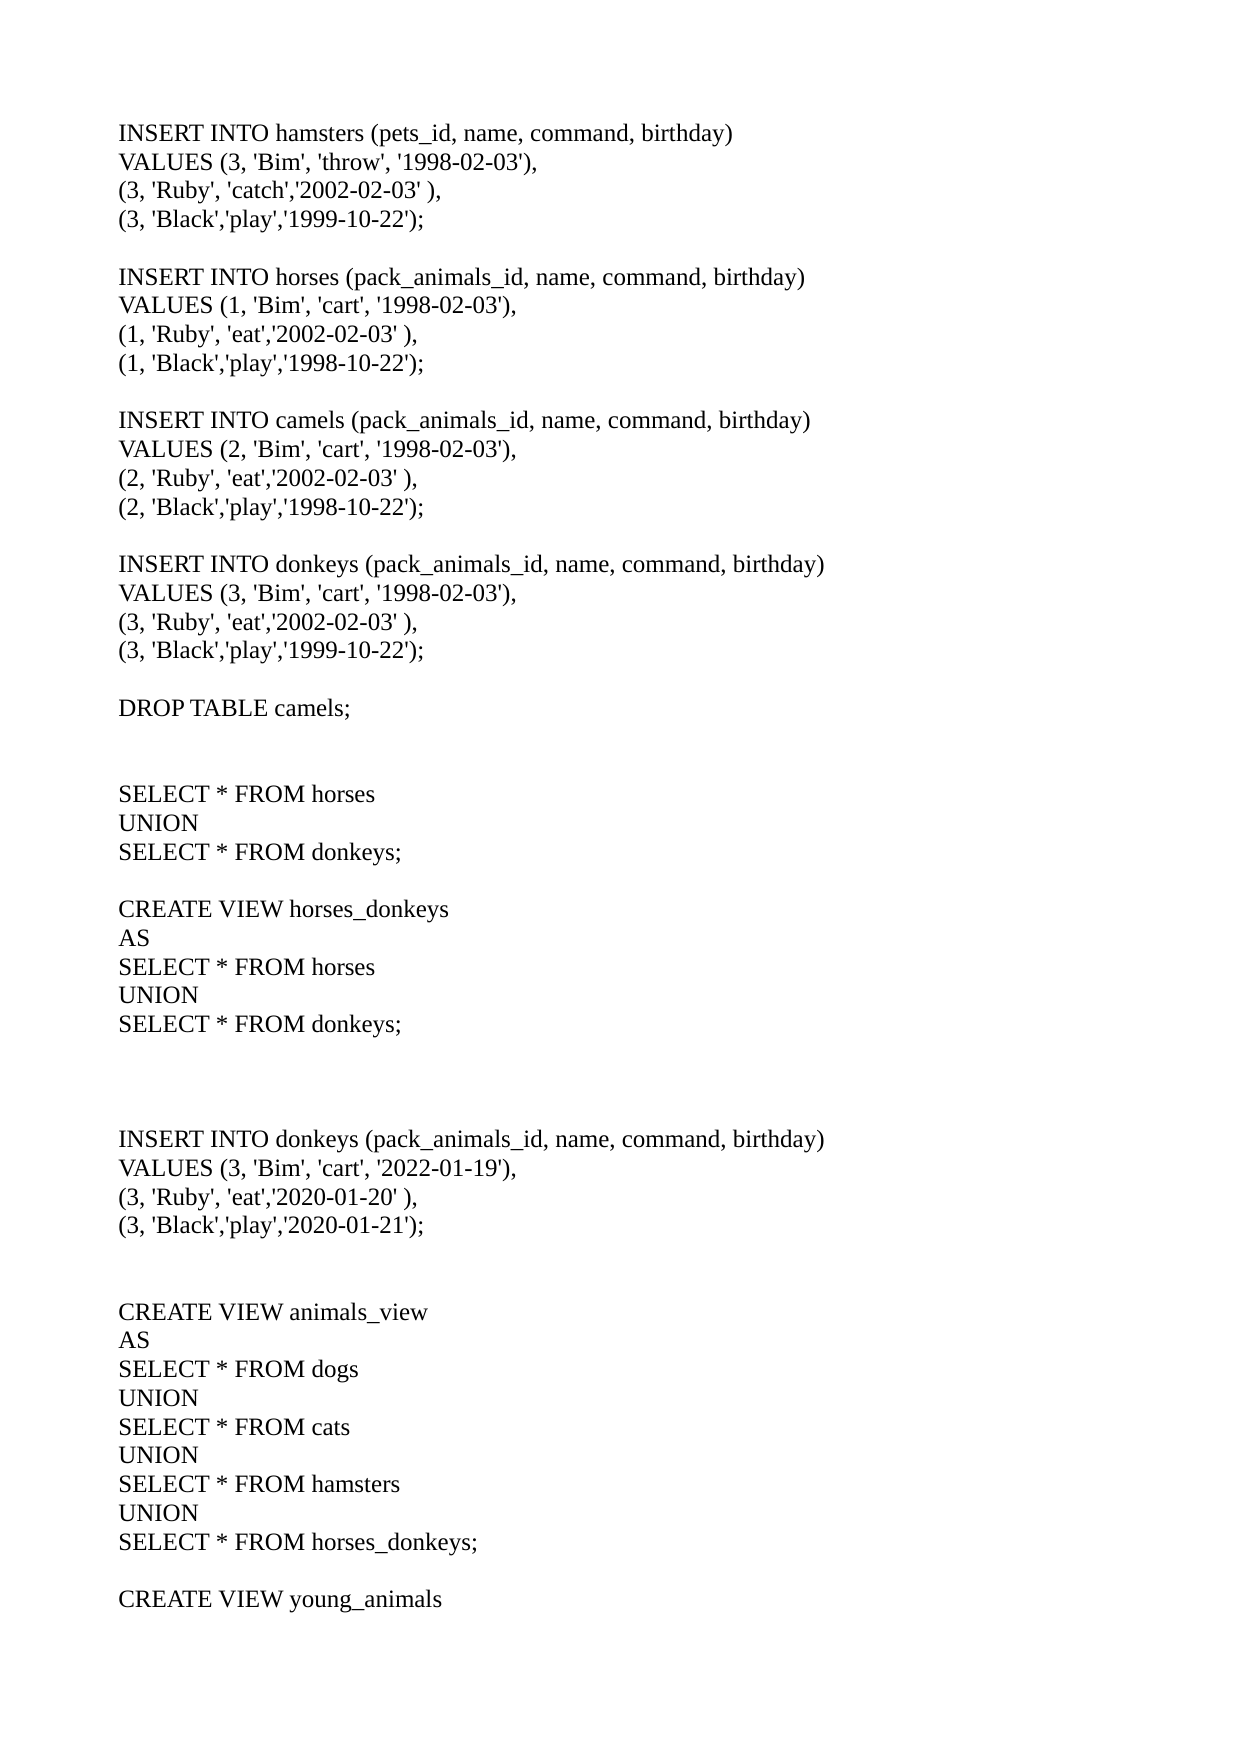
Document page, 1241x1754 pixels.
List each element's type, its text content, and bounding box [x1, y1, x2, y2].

text (1, 'Black','play','1998-10-22'); [118, 348, 1122, 377]
text VALUES (3, 'Bim', 'cart', '2022-01-19'), [118, 1153, 1122, 1182]
text (3, 'Black','play','1999-10-22'); [118, 636, 1122, 664]
text SELECT * FROM dogs [118, 1354, 1122, 1383]
text (3, 'Black','play','2020-01-21'); [118, 1211, 1122, 1239]
text SELECT * FROM cats [118, 1412, 1122, 1441]
text INSERT INTO camels (pack_animals_id, name, command, birthday) [118, 406, 1122, 434]
text VALUES (3, 'Bim', 'cart', '1998-02-03'), [118, 578, 1122, 607]
text UNION [118, 1441, 1122, 1469]
text UNION [118, 981, 1122, 1009]
text SELECT * FROM horses [118, 952, 1122, 981]
text AS [118, 1326, 1122, 1354]
text SELECT * FROM horses [118, 779, 1122, 808]
text (3, 'Ruby', 'eat','2020-01-20' ), [118, 1182, 1122, 1211]
text DROP TABLE camels; [118, 693, 1122, 722]
text SELECT * FROM donkeys; [118, 1009, 1122, 1038]
text UNION [118, 1383, 1122, 1412]
text CREATE VIEW horses_donkeys [118, 894, 1122, 923]
text SELECT * FROM hamsters [118, 1469, 1122, 1498]
text VALUES (3, 'Bim', 'throw', '1998-02-03'), [118, 147, 1122, 176]
text VALUES (1, 'Bim', 'cart', '1998-02-03'), [118, 291, 1122, 319]
text (3, 'Ruby', 'eat','2002-02-03' ), [118, 607, 1122, 636]
text (2, 'Black','play','1998-10-22'); [118, 492, 1122, 521]
text SELECT * FROM horses_donkeys; [118, 1527, 1122, 1556]
text (3, 'Black','play','1999-10-22'); [118, 204, 1122, 233]
text UNION [118, 1498, 1122, 1527]
text INSERT INTO horses (pack_animals_id, name, command, birthday) [118, 262, 1122, 291]
text INSERT INTO donkeys (pack_animals_id, name, command, birthday) [118, 549, 1122, 578]
text (1, 'Ruby', 'eat','2002-02-03' ), [118, 319, 1122, 348]
text CREATE VIEW young_animals [118, 1584, 1122, 1613]
text INSERT INTO hamsters (pets_id, name, command, birthday) [118, 118, 1122, 147]
text SELECT * FROM donkeys; [118, 837, 1122, 866]
text INSERT INTO donkeys (pack_animals_id, name, command, birthday) [118, 1124, 1122, 1153]
text (2, 'Ruby', 'eat','2002-02-03' ), [118, 463, 1122, 492]
text UNION [118, 808, 1122, 837]
text (3, 'Ruby', 'catch','2002-02-03' ), [118, 176, 1122, 204]
text CREATE VIEW animals_view [118, 1297, 1122, 1326]
text VALUES (2, 'Bim', 'cart', '1998-02-03'), [118, 434, 1122, 463]
text AS [118, 923, 1122, 952]
